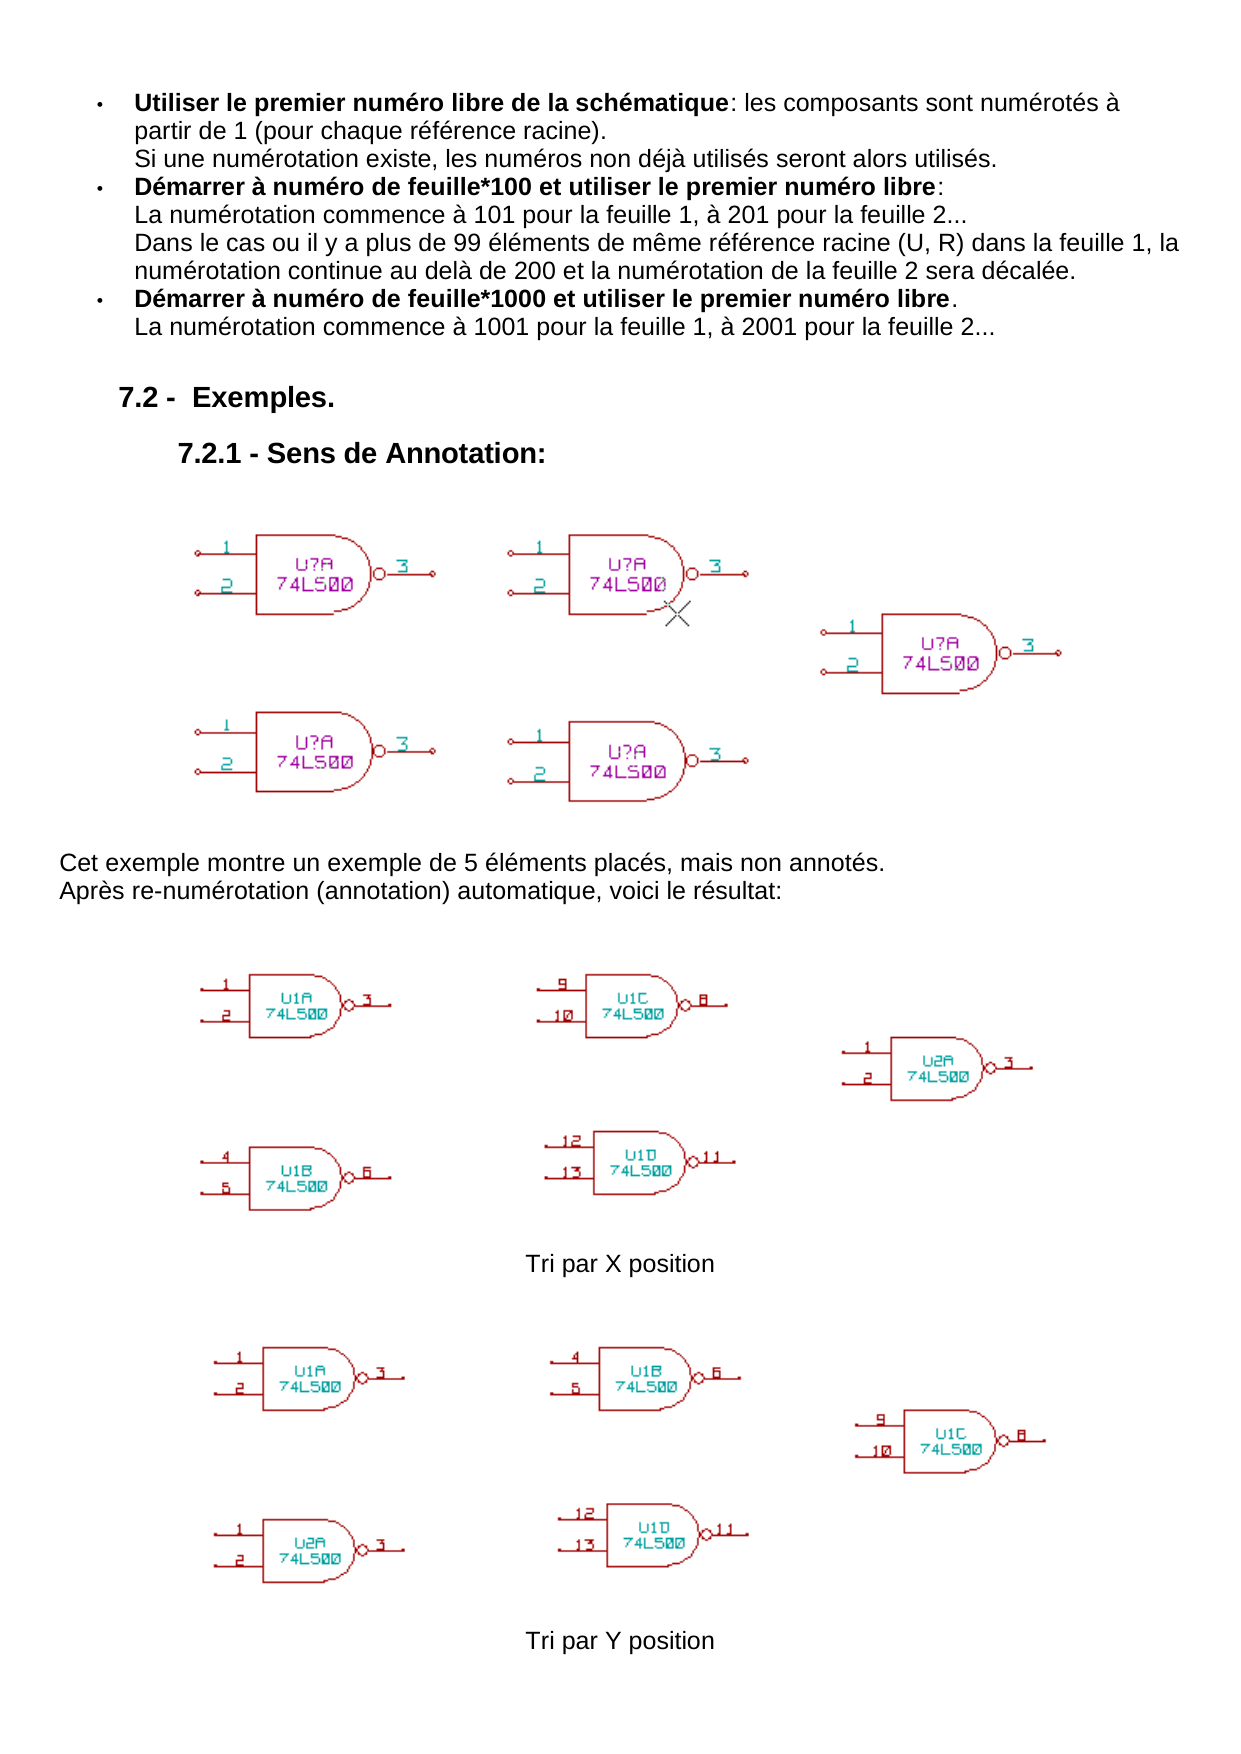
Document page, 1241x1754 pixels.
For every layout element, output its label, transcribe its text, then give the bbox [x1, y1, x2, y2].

subtitle Sens de Annotation: [177, 437, 1181, 469]
text Cet exemple montre un exemple de 5 éléments placés, mais non annotés. [59, 849, 1181, 877]
text Tri par X position [59, 1249, 1181, 1277]
text Après re-numérotation (annotation) automatique, voici le résultat: [59, 877, 1181, 905]
list Démarrer à numéro de feuille*1000 et utiliser le premier numéro libre. La numérotation commence à 1001 pour la feuille 1, à 2001 pour la feuille 2... [97, 285, 1181, 341]
list Utiliser le premier numéro libre de la schématique: les composants sont numérotés à partir de 1 (pour chaque référence racine). Si une numérotation existe, les numéros non déjà utilisés seront alors utilisés. [97, 88, 1181, 173]
picture [185, 932, 1055, 1222]
text Tri par Y position [59, 1627, 1181, 1655]
subtitle Exemples. [118, 381, 1181, 413]
list Démarrer à numéro de feuille*100 et utiliser le premier numéro libre: La numérotation commence à 101 pour la feuille 1, à 201 pour la feuille 2... Dans le cas ou il y a plus de 99 éléments de même référence racine (U, R) dans la feuille 1, la numérotation continue au delà de 200 et la numérotation de la feuille 2 sera décalée. [97, 173, 1181, 285]
picture [172, 1305, 1068, 1599]
